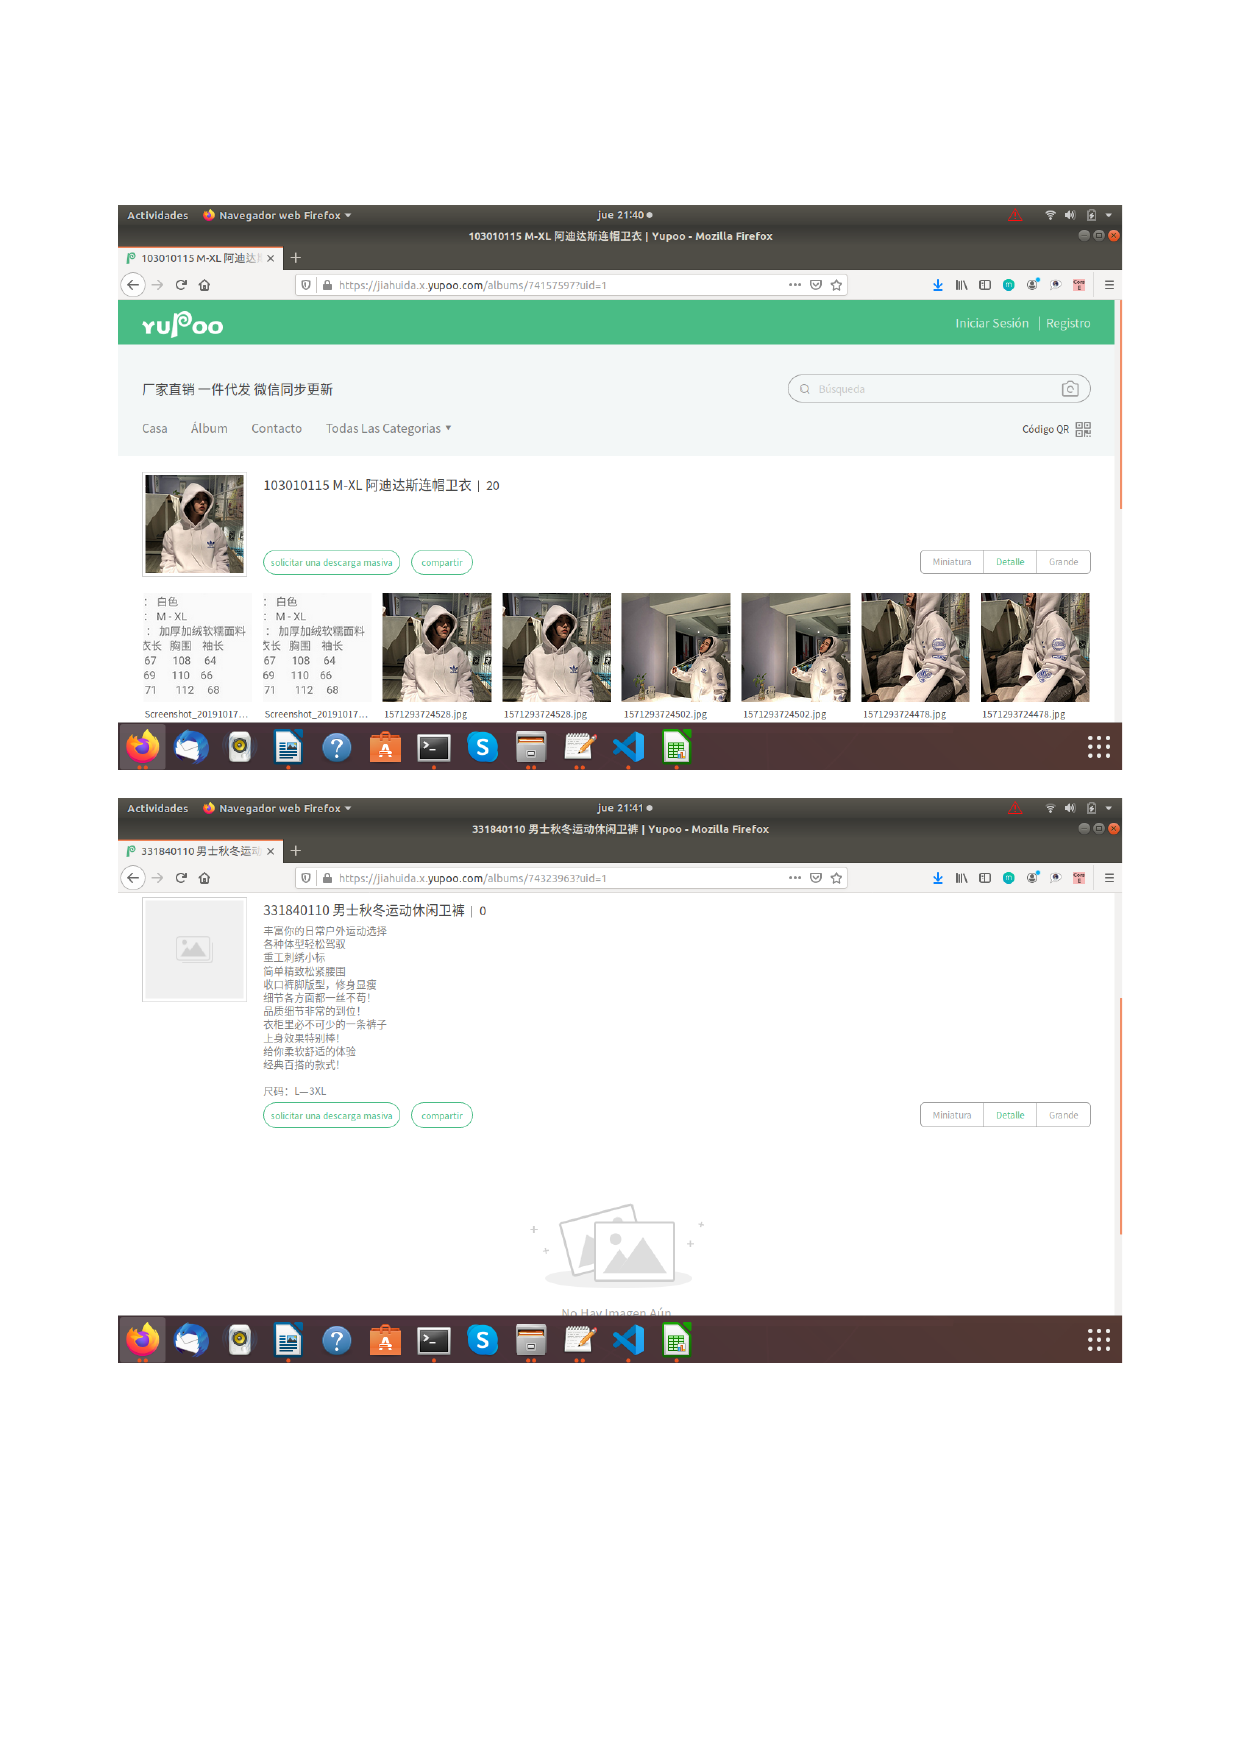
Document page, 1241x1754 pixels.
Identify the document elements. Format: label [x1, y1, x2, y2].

picture [118, 798, 1123, 1363]
picture [118, 205, 1123, 770]
